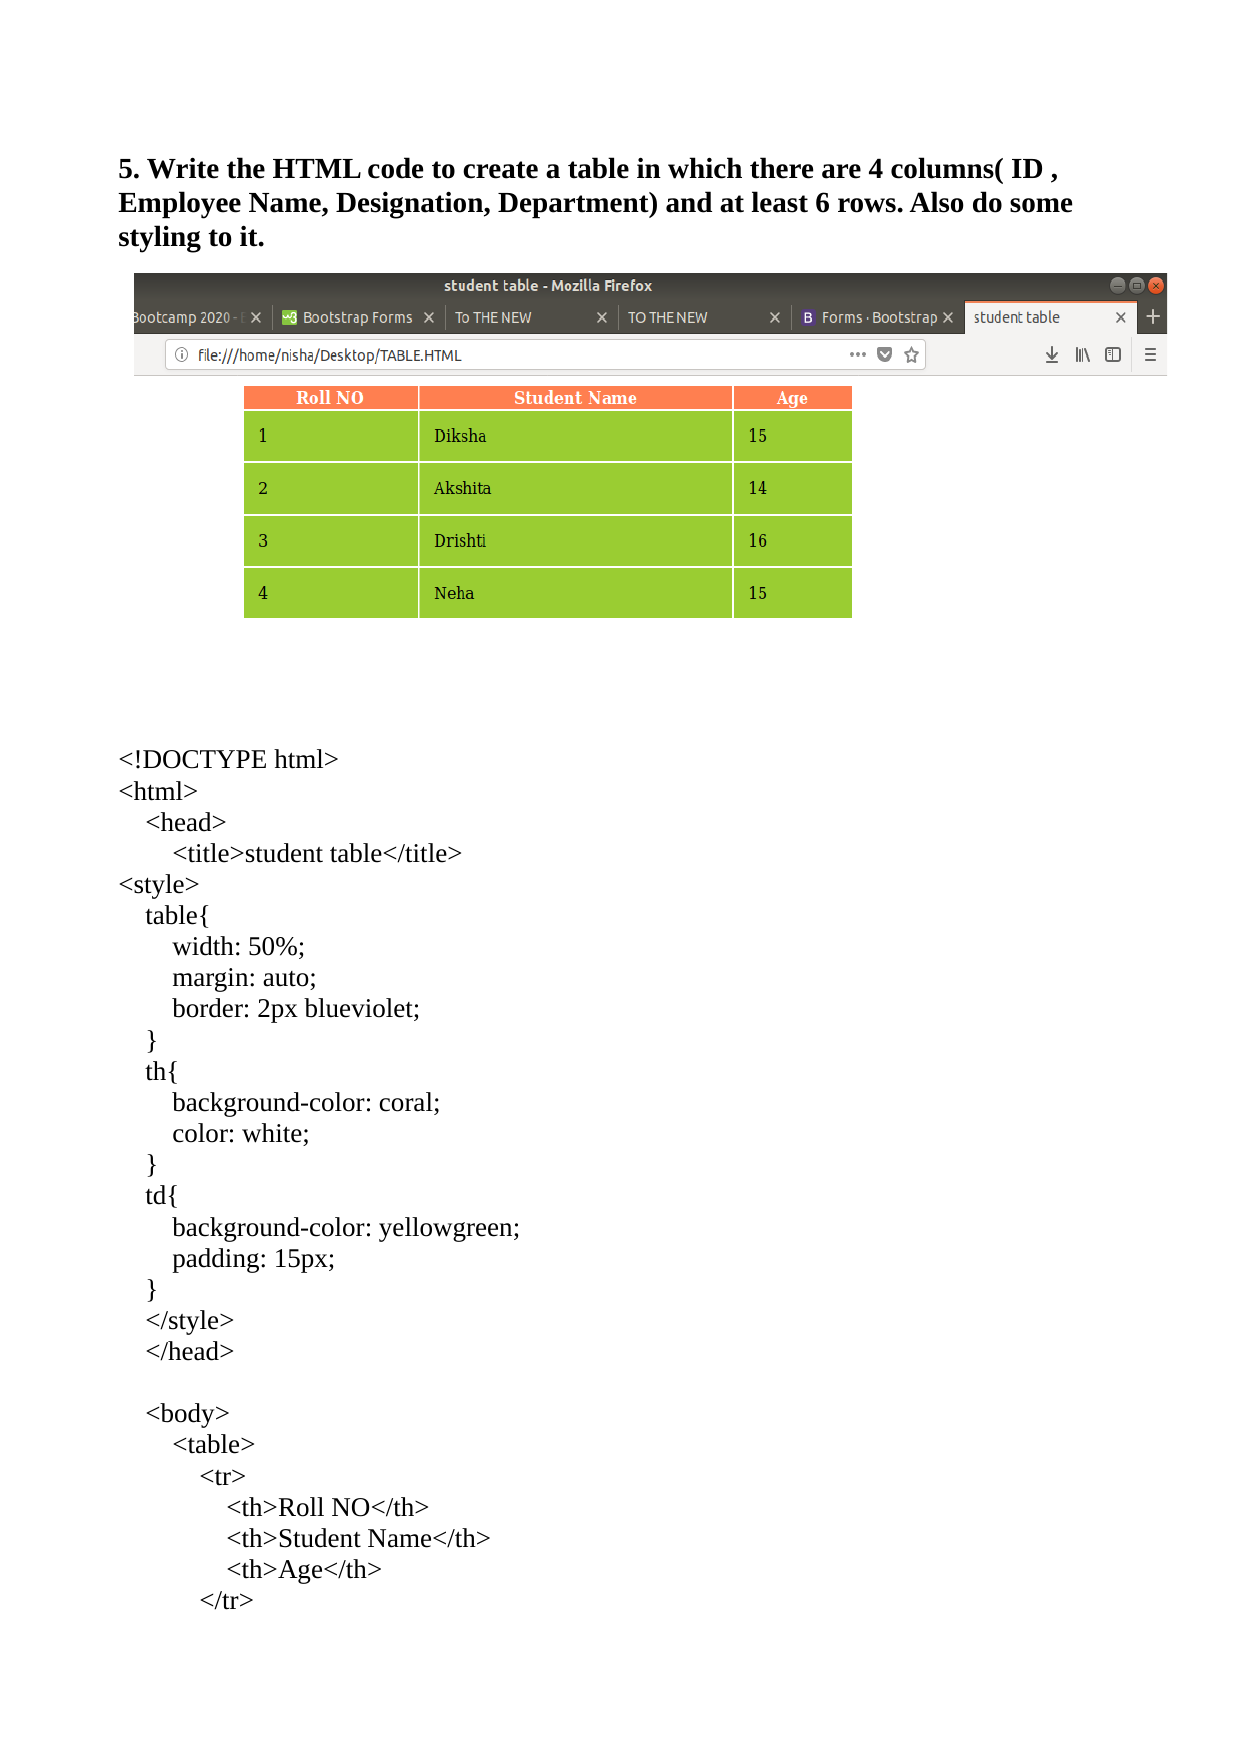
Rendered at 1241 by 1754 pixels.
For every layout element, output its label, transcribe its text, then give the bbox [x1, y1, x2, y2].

text <!DOCTYPE html> [118, 743, 1122, 774]
text } [118, 1024, 1122, 1055]
text background-color: coral; [118, 1086, 1122, 1117]
text } [118, 1273, 1122, 1304]
text </tr> [118, 1584, 1122, 1616]
text <head> [118, 806, 1122, 837]
text <th>Roll NO</th> [118, 1491, 1122, 1522]
text <body> [118, 1397, 1122, 1429]
text background-color: yellowgreen; [118, 1211, 1122, 1242]
text padding: 15px; [118, 1242, 1122, 1273]
text color: white; [118, 1117, 1122, 1148]
text } [118, 1148, 1122, 1179]
text border: 2px blueviolet; [118, 993, 1122, 1024]
text <th>Student Name</th> [118, 1522, 1122, 1553]
text <table> [118, 1429, 1122, 1460]
text <tr> [118, 1460, 1122, 1491]
text width: 50%; [118, 930, 1122, 961]
text <th>Age</th> [118, 1553, 1122, 1584]
text th{ [118, 1055, 1122, 1086]
text <html> [118, 774, 1122, 806]
text <title>student table</title> [118, 837, 1122, 868]
text </style> [118, 1304, 1122, 1335]
text td{ [118, 1179, 1122, 1211]
text 5. Write the HTML code to create a table in which there are 4 columns( ID , Employee Name, Designation, Department) and at least 6 rows. Also do some styling to it. [118, 152, 1122, 252]
text </head> [118, 1335, 1122, 1366]
text <style> [118, 868, 1122, 899]
text margin: auto; [118, 961, 1122, 993]
picture [134, 273, 1168, 710]
text table{ [118, 899, 1122, 930]
